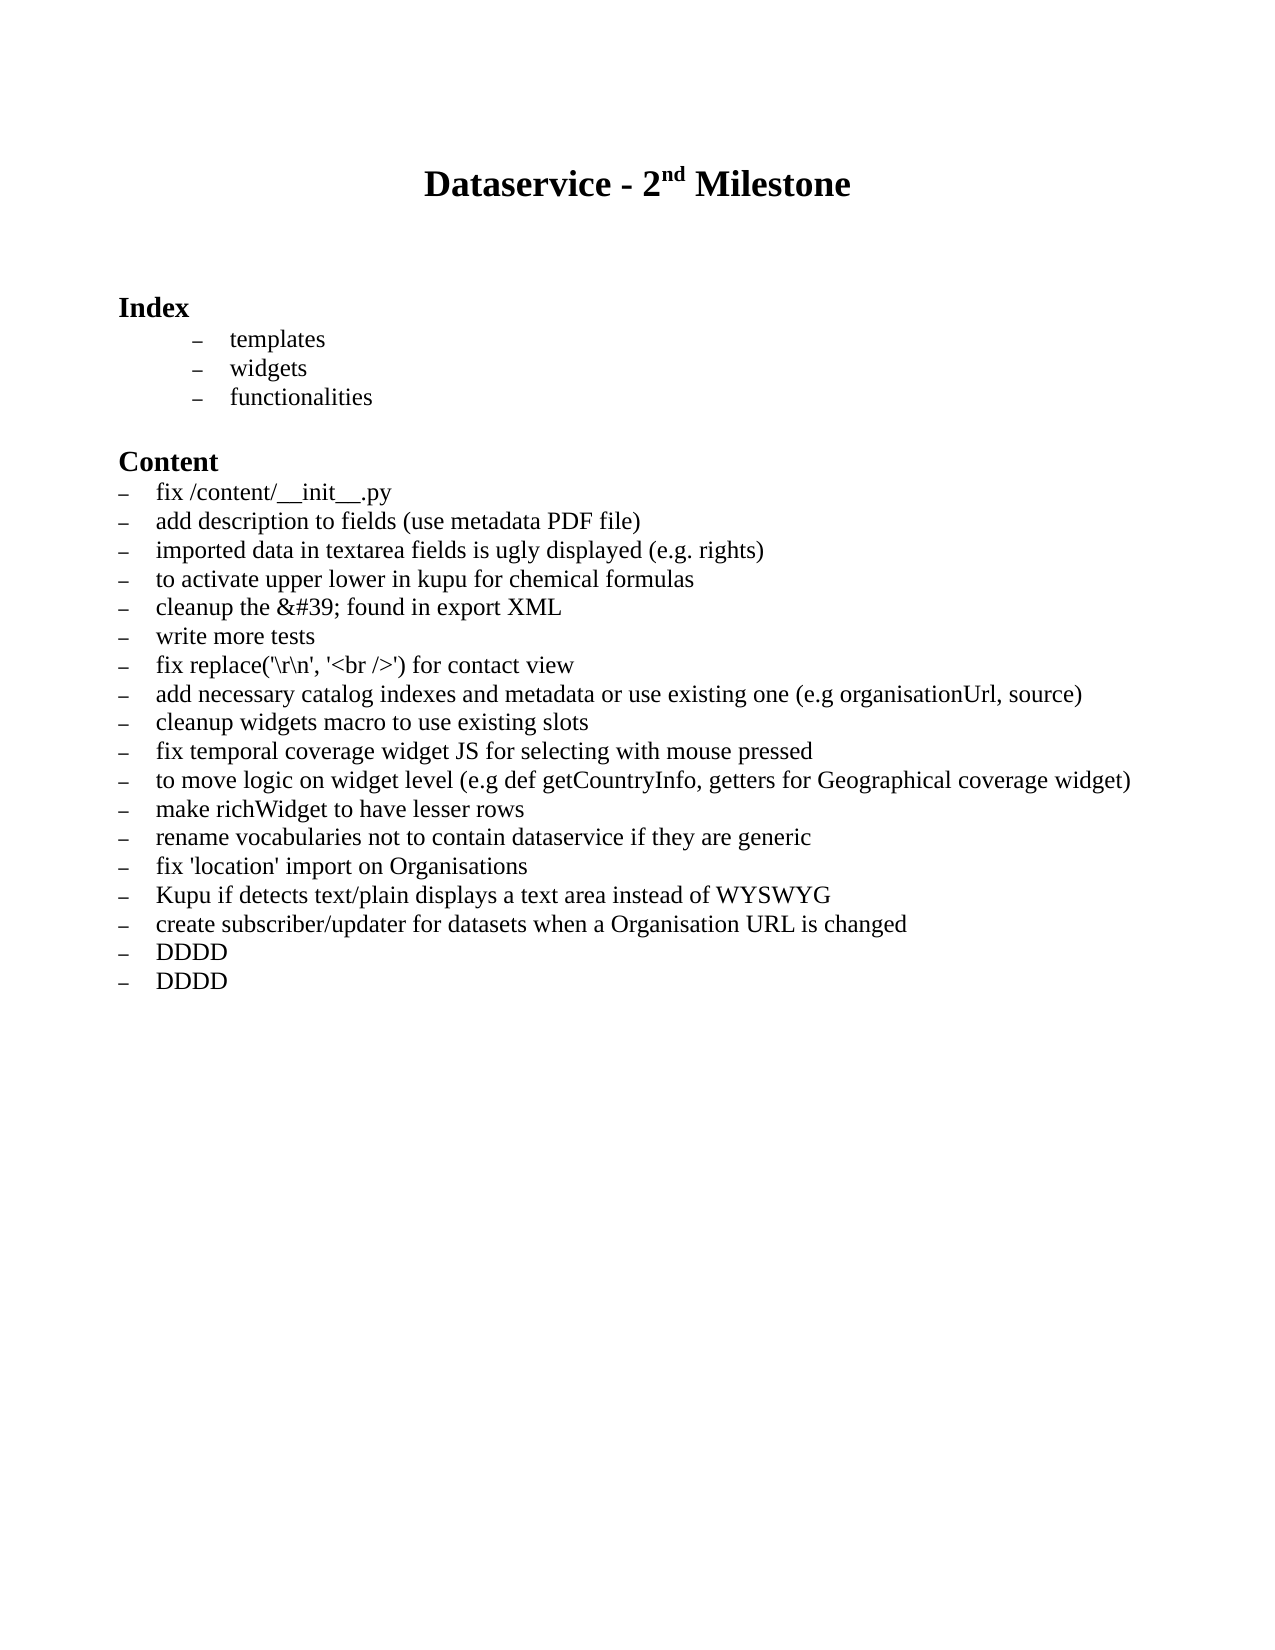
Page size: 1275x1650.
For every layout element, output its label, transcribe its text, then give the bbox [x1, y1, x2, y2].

list add description to fields (use metadata PDF file) [118, 506, 1157, 535]
list create subscriber/updater for datasets when a Organisation URL is changed [118, 909, 1157, 937]
list add necessary catalog indexes and metadata or use existing one (e.g organisationUrl, source) [118, 679, 1157, 707]
list fix temporal coverage widget JS for selecting with mouse pressed [118, 736, 1157, 765]
list rename vocabularies not to contain dataservice if they are generic [118, 822, 1157, 851]
list fix replace('\r\n', '<br />') for contact view [118, 650, 1157, 679]
list make richWidget to have lesser rows [118, 794, 1157, 822]
list fix 'location' import on Organisations [118, 851, 1157, 880]
text Dataservice - 2nd Milestone [118, 161, 1157, 204]
list fix /content/__init__.py [118, 477, 1157, 506]
list cleanup the &#39; found in export XML [118, 592, 1157, 621]
list templates [192, 324, 1157, 353]
list DDDD [118, 966, 1157, 995]
list to move logic on widget level (e.g def getCountryInfo, getters for Geographical coverage widget) [118, 765, 1157, 794]
list Kupu if detects text/plain displays a text area instead of WYSWYG [118, 880, 1157, 909]
list widgets [192, 353, 1157, 382]
text Content [118, 444, 1157, 477]
list DDDD [118, 937, 1157, 966]
list imported data in textarea fields is ugly displayed (e.g. rights) [118, 535, 1157, 564]
list write more tests [118, 621, 1157, 650]
text Index [118, 291, 1157, 324]
list cleanup widgets macro to use existing slots [118, 707, 1157, 736]
list to activate upper lower in kupu for chemical formulas [118, 564, 1157, 592]
list functionalities [192, 382, 1157, 410]
